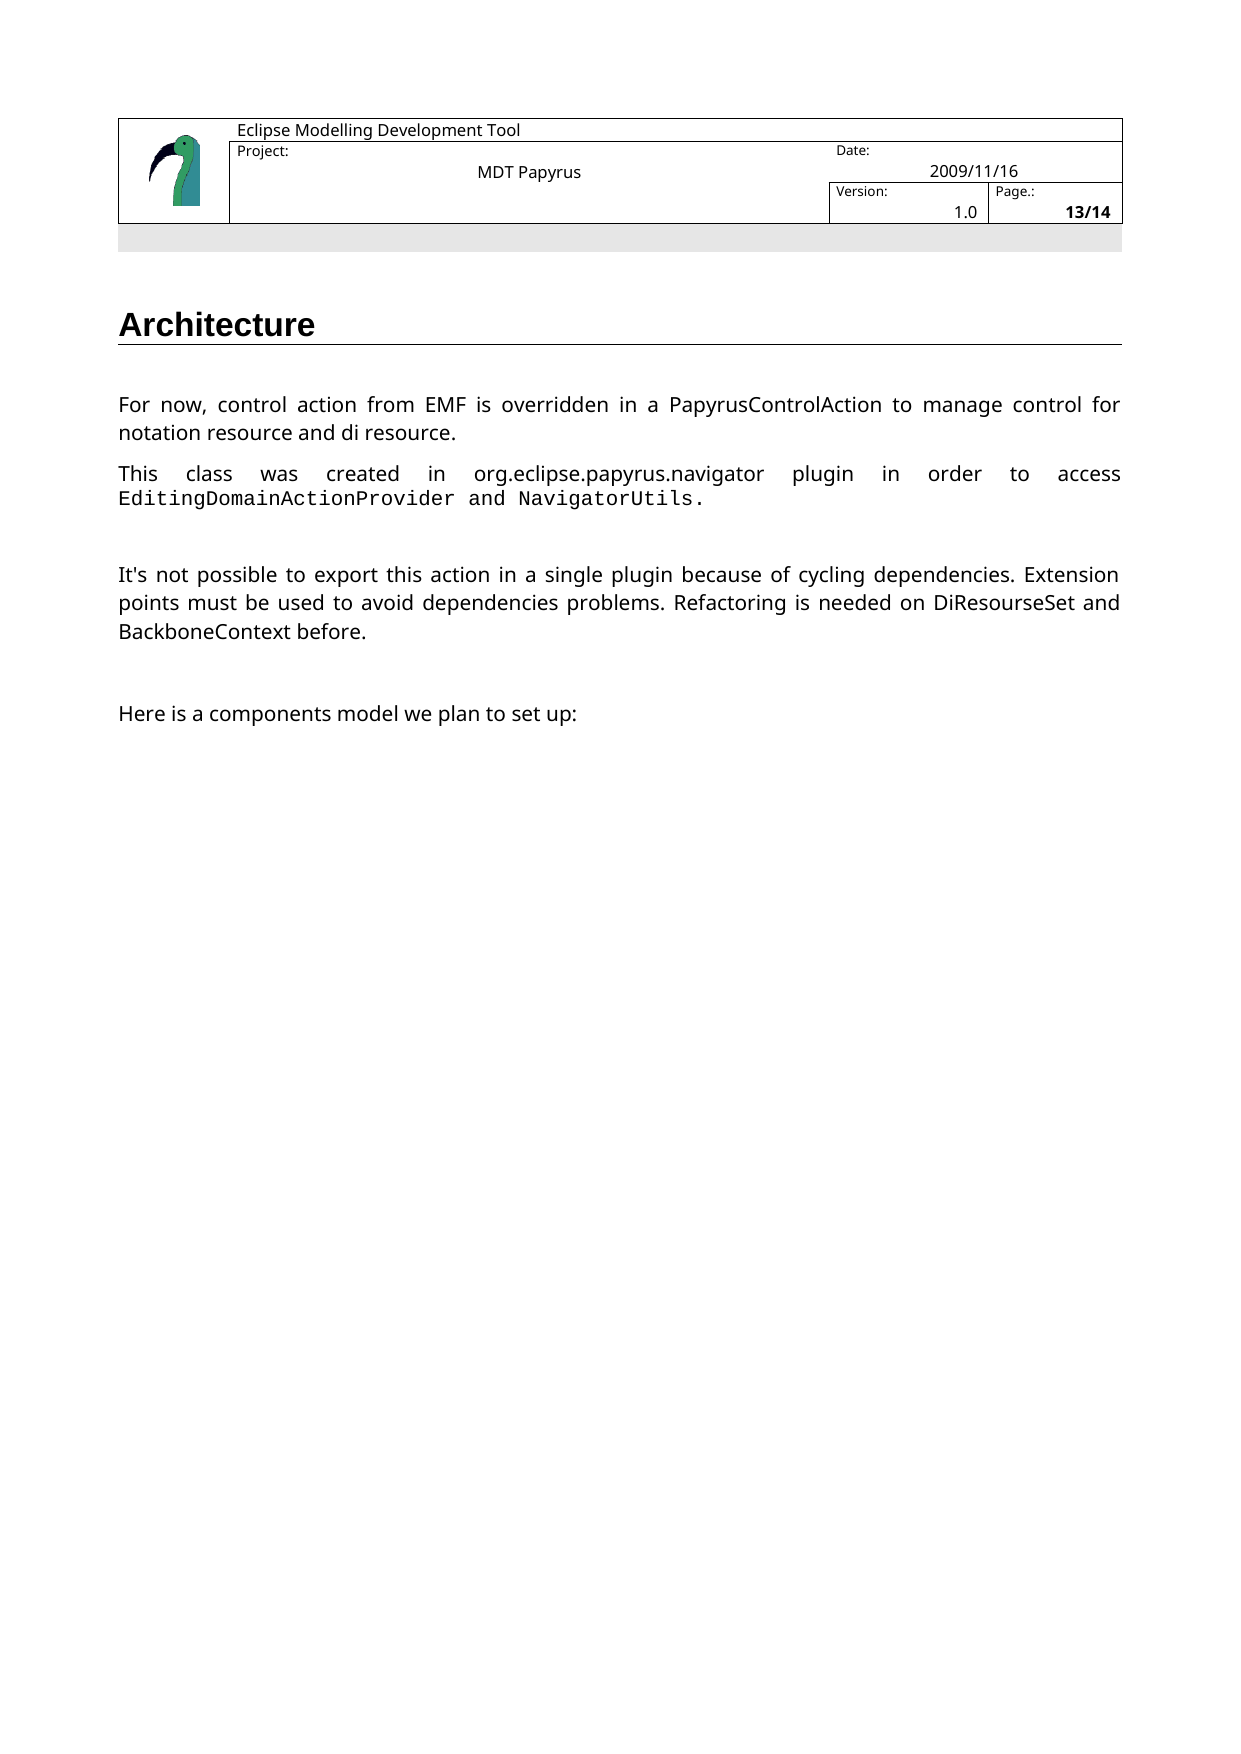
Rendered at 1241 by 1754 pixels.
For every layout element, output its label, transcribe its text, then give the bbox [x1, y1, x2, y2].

subtitle Architecture [118, 306, 1122, 344]
text It's not possible to export this action in a single plugin because of cycling dependencies. Extension points must be used to avoid dependencies problems. Refactoring is needed on DiResourseSet and BackboneContext before. [118, 560, 1122, 645]
picture [147, 133, 201, 209]
text Here is a components model we plan to set up: [118, 699, 1122, 727]
text This class was created in org.eclipse.papyrus.navigator plugin in order to access EditingDomainActionProvider and NavigatorUtils. [118, 459, 1122, 511]
text For now, control action from EMF is overridden in a PapyrusControlAction to manage control for notation resource and di resource. [118, 390, 1122, 447]
